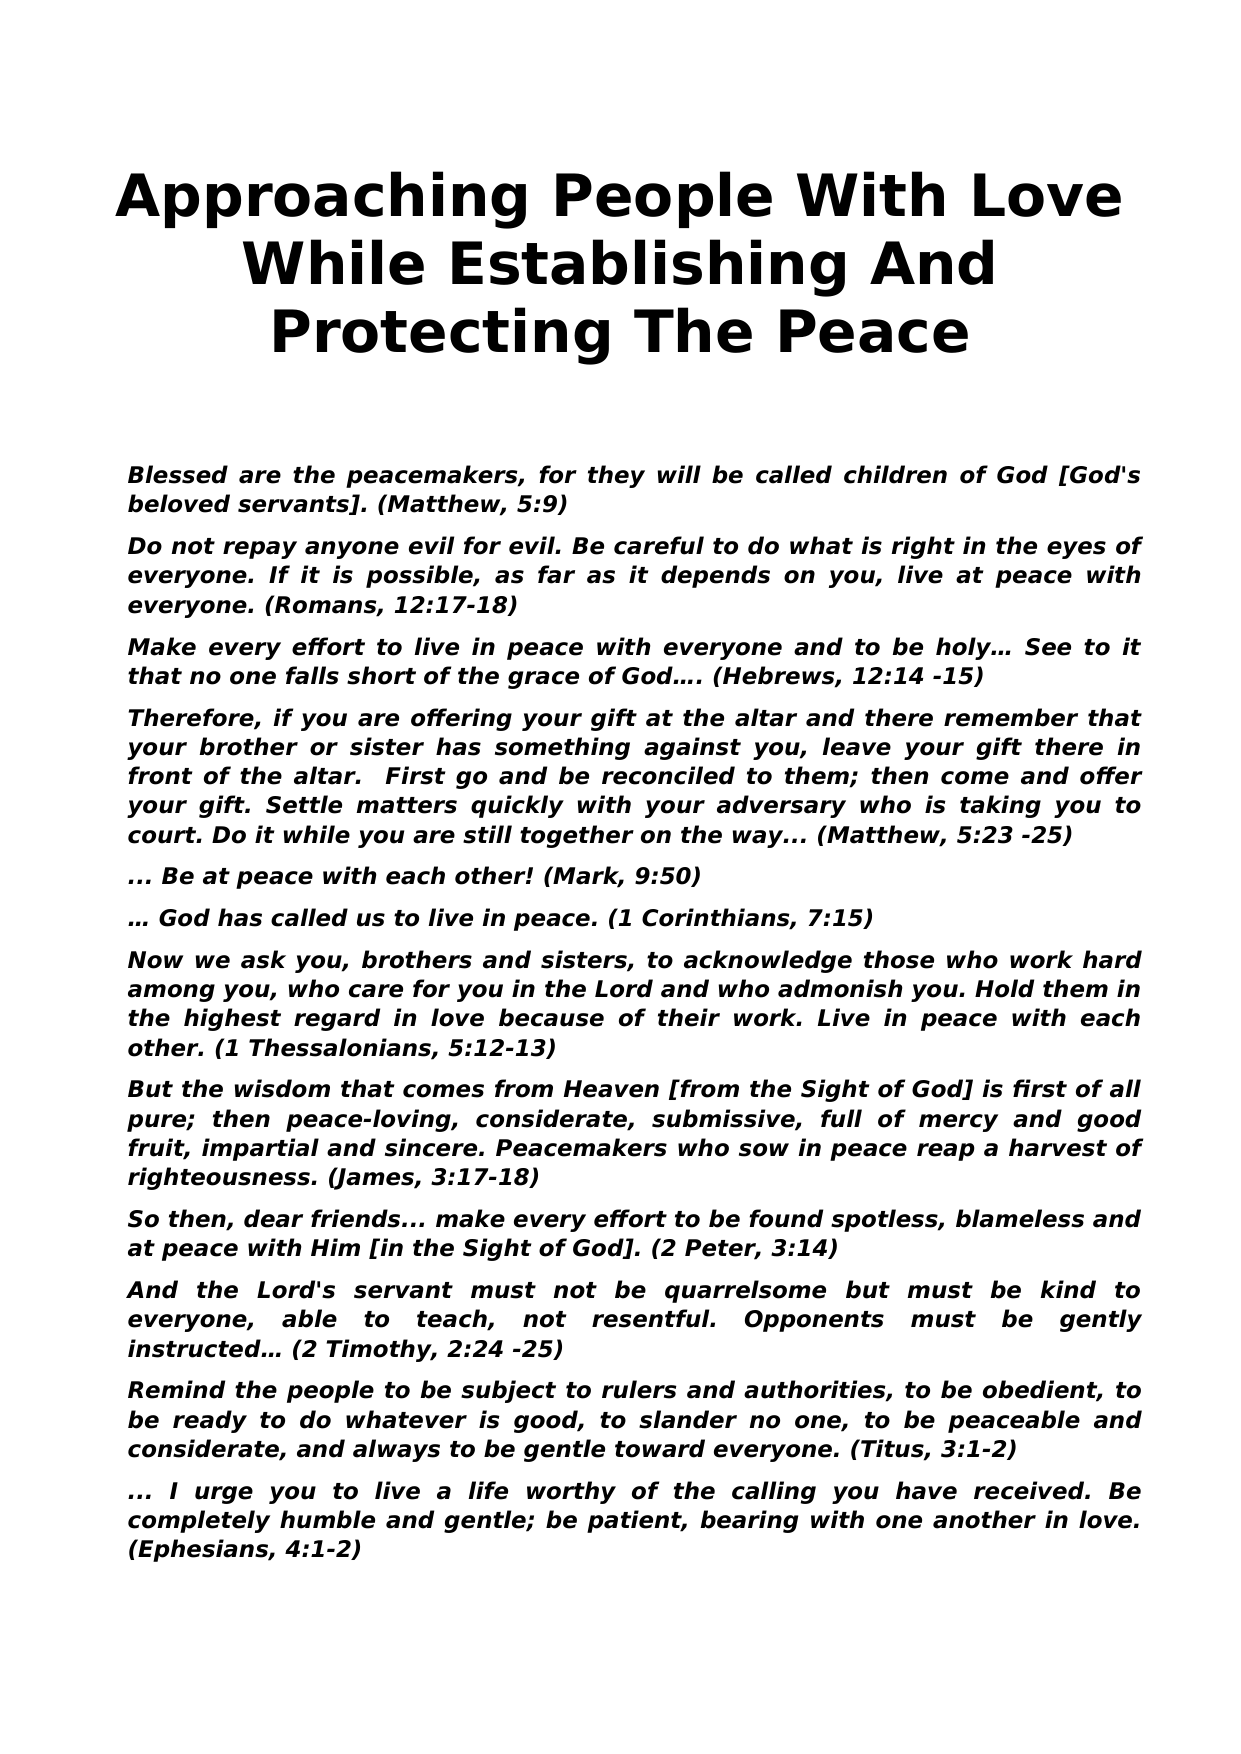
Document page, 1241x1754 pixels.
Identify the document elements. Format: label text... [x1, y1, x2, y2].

text So then, dear friends... make every effort to be found spotless, blameless and at peace with Him [in the Sight of God]. (2 Peter, 3:14) [127, 1206, 1143, 1262]
text ... I urge you to live a life worthy of the calling you have received. Be completely humble and gentle; be patient, bearing with one another in love. (Ephesians, 4:1-2) [127, 1478, 1143, 1563]
text … God has called us to live in peace. (1 Corinthians, 7:15) [127, 905, 1143, 932]
text But the wisdom that comes from Heaven [from the Sight of God] is first of all pure; then peace-loving, considerate, submissive, full of mercy and good fruit, impartial and sincere. Peacemakers who sow in peace reap a harvest of righteousness. (James, 3:17-18) [127, 1077, 1143, 1191]
text And the Lord's servant must not be quarrelsome but must be kind to everyone, able to teach, not resentful. Opponents must be gently instructed… (2 Timothy, 2:24 -25) [127, 1277, 1143, 1362]
subtitle Approaching People With Love While Establishing And Protecting The Peace [75, 162, 1165, 366]
text Do not repay anyone evil for evil. Be careful to do what is right in the eyes of everyone. If it is possible, as far as it depends on you, live at peace with everyone. (Romans, 12:17-18) [127, 533, 1143, 618]
text Now we ask you, brothers and sisters, to acknowledge those who work hard among you, who care for you in the Lord and who admonish you. Hold them in the highest regard in love because of their work. Live in peace with each other. (1 Thessalonians, 5:12-13) [127, 947, 1143, 1062]
text Make every effort to live in peace with everyone and to be holy… See to it that no one falls short of the grace of God…. (Hebrews, 12:14 -15) [127, 634, 1143, 689]
text ... Be at peace with each other! (Mark, 9:50) [127, 863, 1143, 890]
text Blessed are the peacemakers, for they will be called children of God [God's beloved servants]. (Matthew, 5:9) [127, 462, 1143, 518]
text Remind the people to be subject to rulers and authorities, to be obedient, to be ready to do whatever is good, to slander no one, to be peaceable and considerate, and always to be gentle toward everyone. (Titus, 3:1-2) [127, 1378, 1143, 1463]
text Therefore, if you are offering your gift at the altar and there remember that your brother or sister has something against you, leave your gift there in front of the altar. First go and be reconciled to them; then come and offer your gift. Settle matters quickly with your adversary who is taking you to court. Do it while you are still together on the way... (Matthew, 5:23 -25) [127, 705, 1143, 848]
